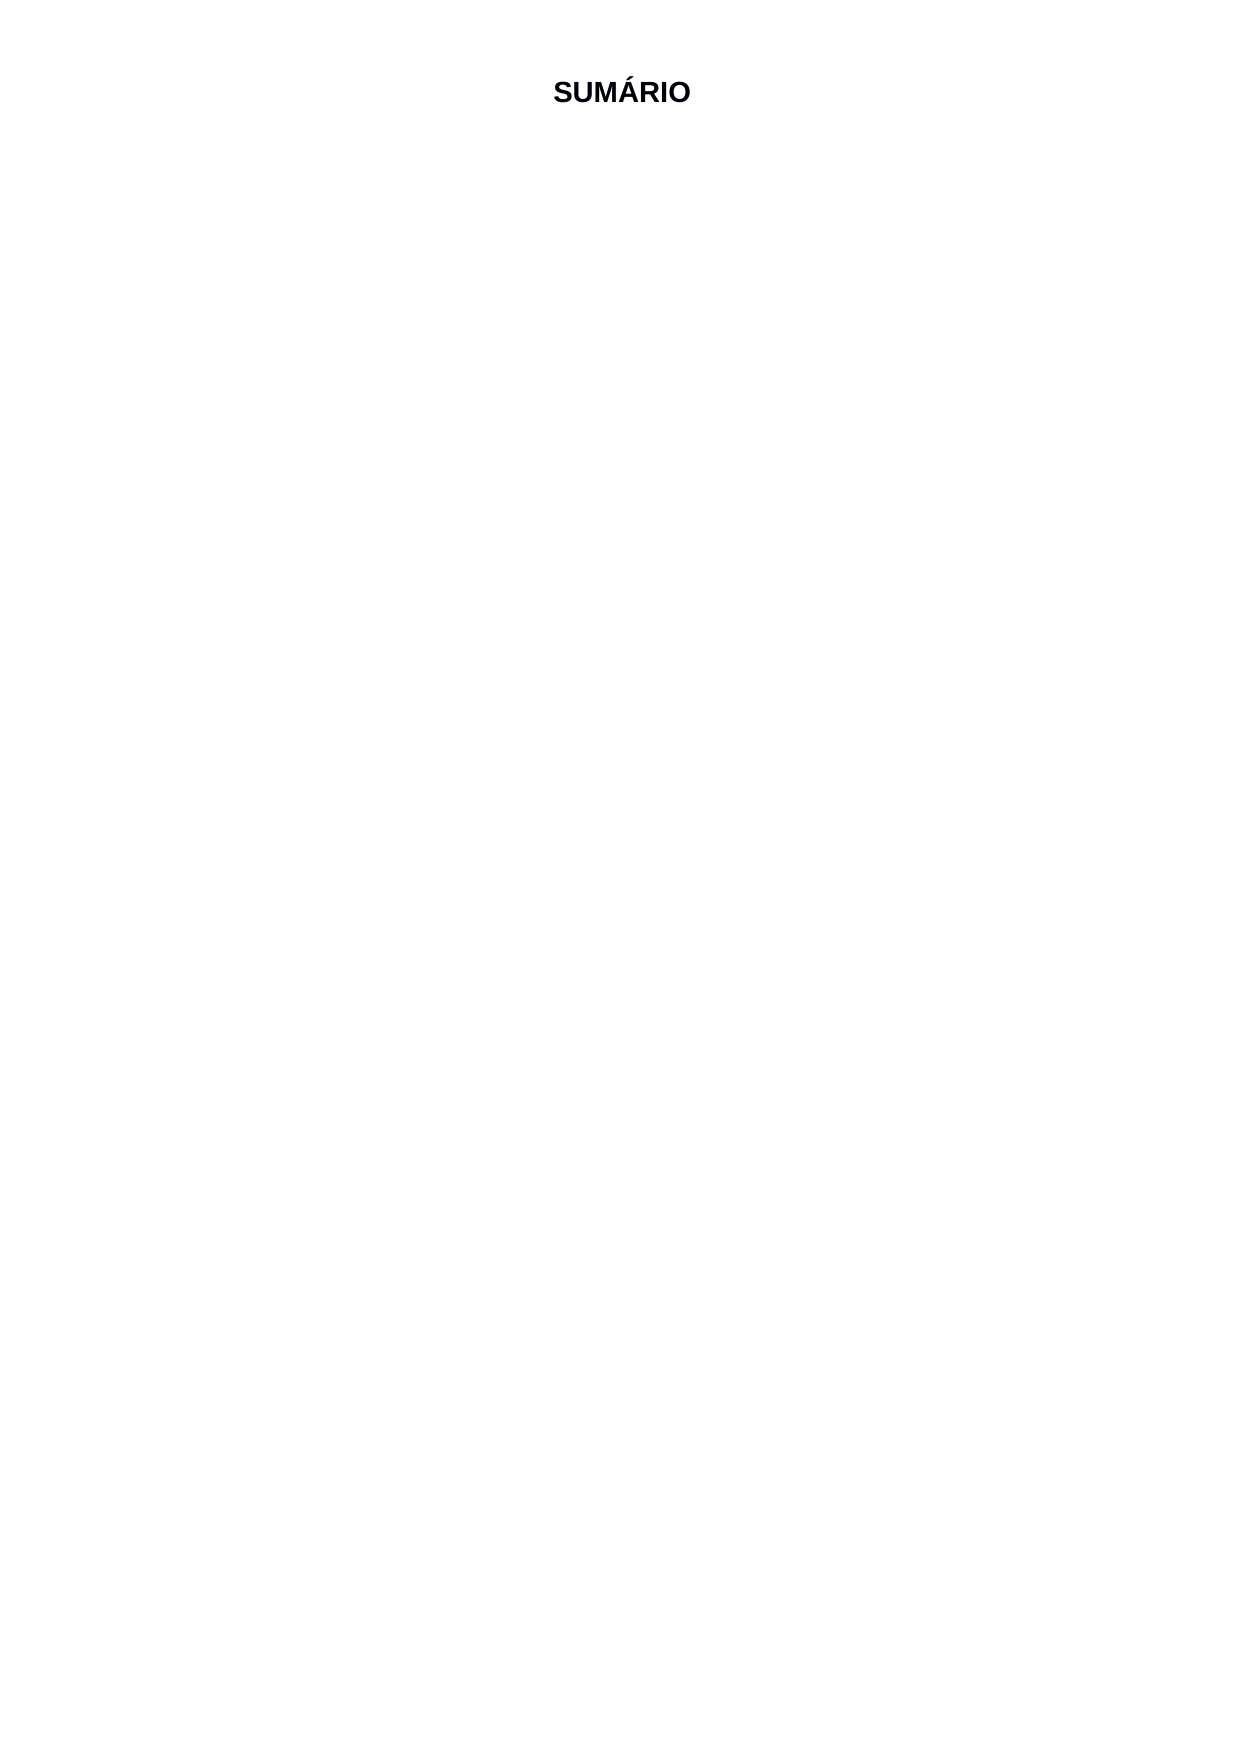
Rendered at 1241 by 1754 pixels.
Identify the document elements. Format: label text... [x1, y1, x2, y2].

text SUMÁRIO [120, 75, 1123, 108]
